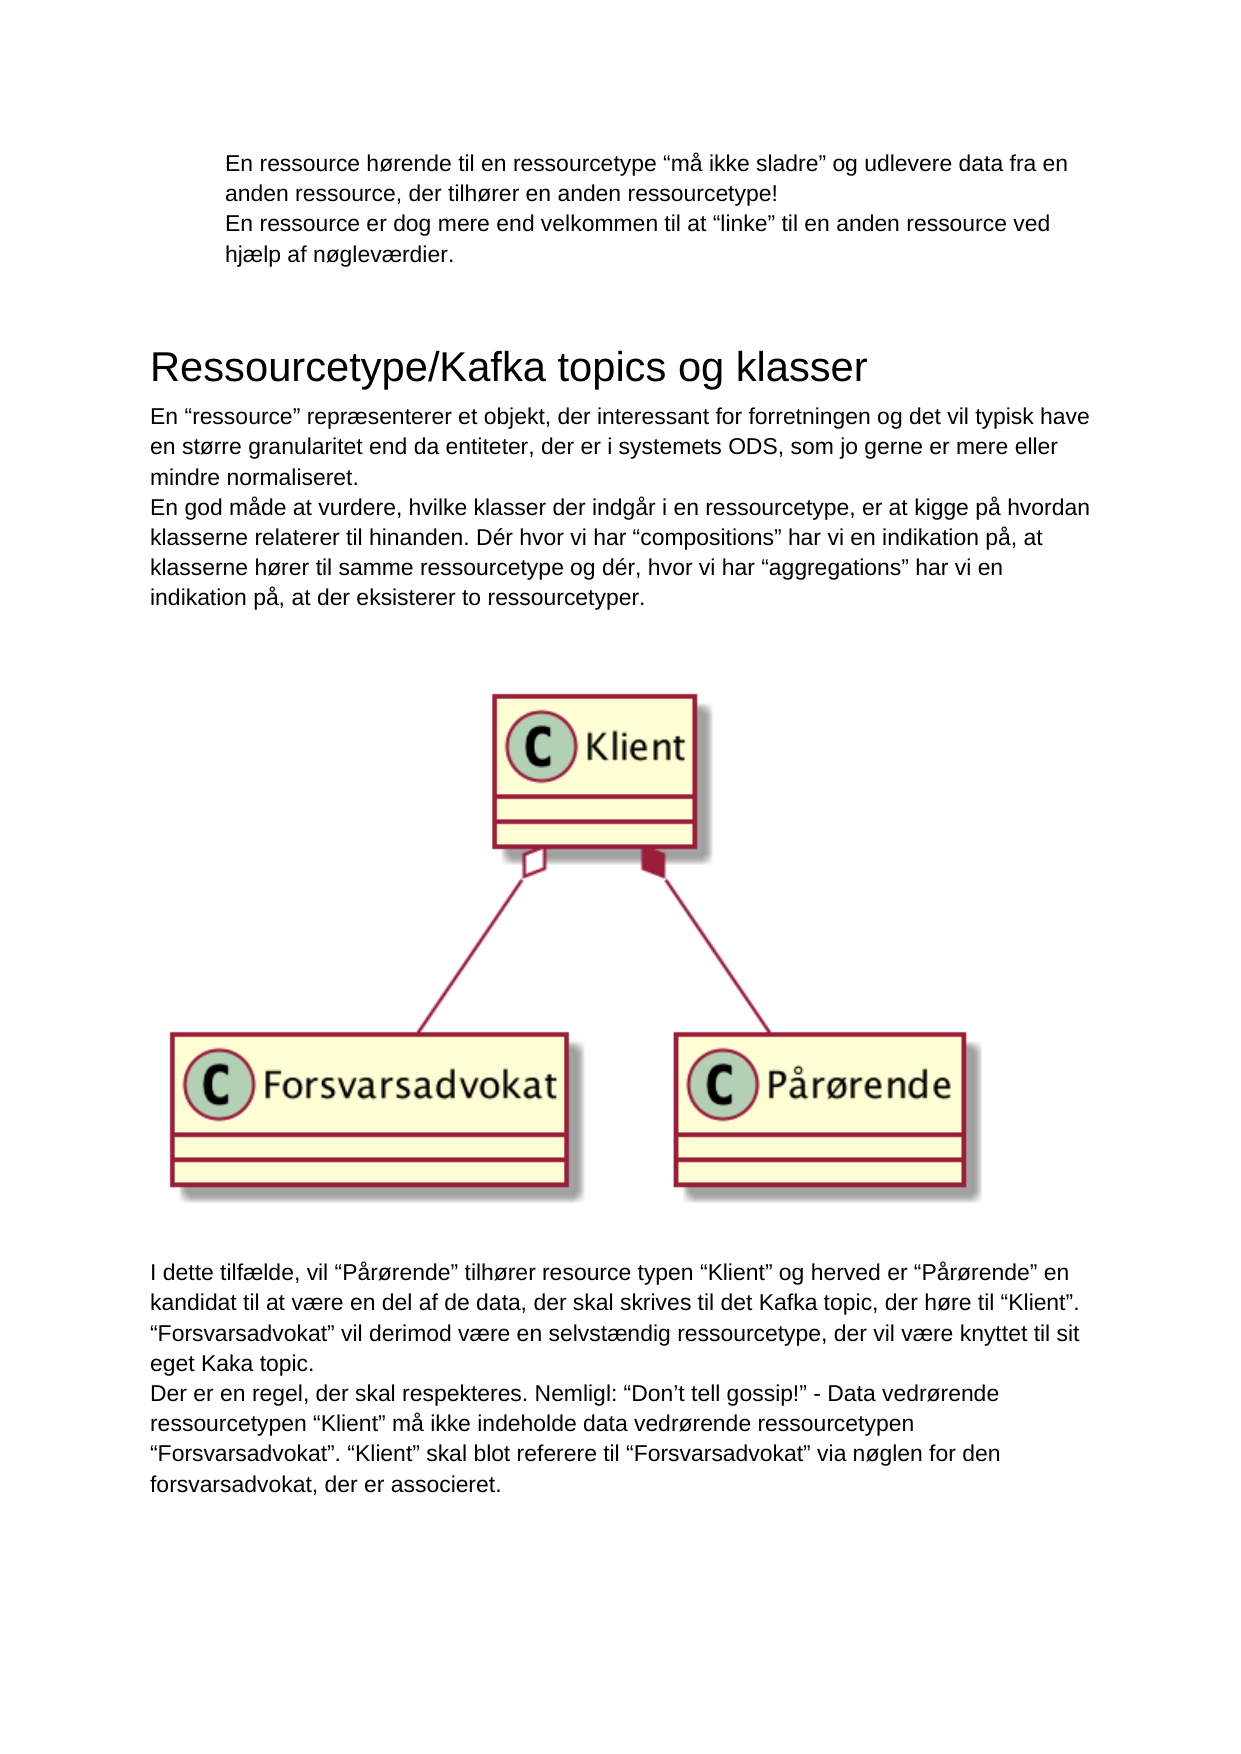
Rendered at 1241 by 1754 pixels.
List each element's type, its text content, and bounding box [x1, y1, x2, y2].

picture [150, 675, 1004, 1225]
list En ressource hørende til en ressourcetype “må ikke sladre” og udlevere data fra en anden ressource, der tilhører en anden ressourcetype! En ressource er dog mere end velkommen til at “linke” til en anden ressource ved hjælp af nøgleværdier. [187, 150, 1090, 267]
text I dette tilfælde, vil “Pårørende” tilhører resource typen “Klient” og herved er “Pårørende” en kandidat til at være en del af de data, der skal skrives til det Kafka topic, der høre til “Klient”. [150, 1259, 1090, 1316]
subtitle Ressourcetype/Kafka topics og klasser [150, 343, 1090, 391]
text Der er en regel, der skal respekteres. Nemligl: “Don’t tell gossip!” - Data vedrørende ressourcetypen “Klient” må ikke indeholde data vedrørende ressourcetypen “Forsvarsadvokat”. “Klient” skal blot referere til “Forsvarsadvokat” via nøglen for den forsvarsadvokat, der er associeret. [150, 1380, 1090, 1497]
text En “ressource” repræsenterer et objekt, der interessant for forretningen og det vil typisk have en større granularitet end da entiteter, der er i systemets ODS, som jo gerne er mere eller mindre normaliseret. [150, 403, 1090, 490]
text “Forsvarsadvokat” vil derimod være en selvstændig ressourcetype, der vil være knyttet til sit eget Kaka topic. [150, 1319, 1090, 1376]
text En god måde at vurdere, hvilke klasser der indgår i en ressourcetype, er at kigge på hvordan klasserne relaterer til hinanden. Dér hvor vi har “compositions” har vi en indikation på, at klasserne hører til samme ressourcetype og dér, hvor vi har “aggregations” har vi en indikation på, at der eksisterer to ressourcetyper. [150, 494, 1090, 611]
